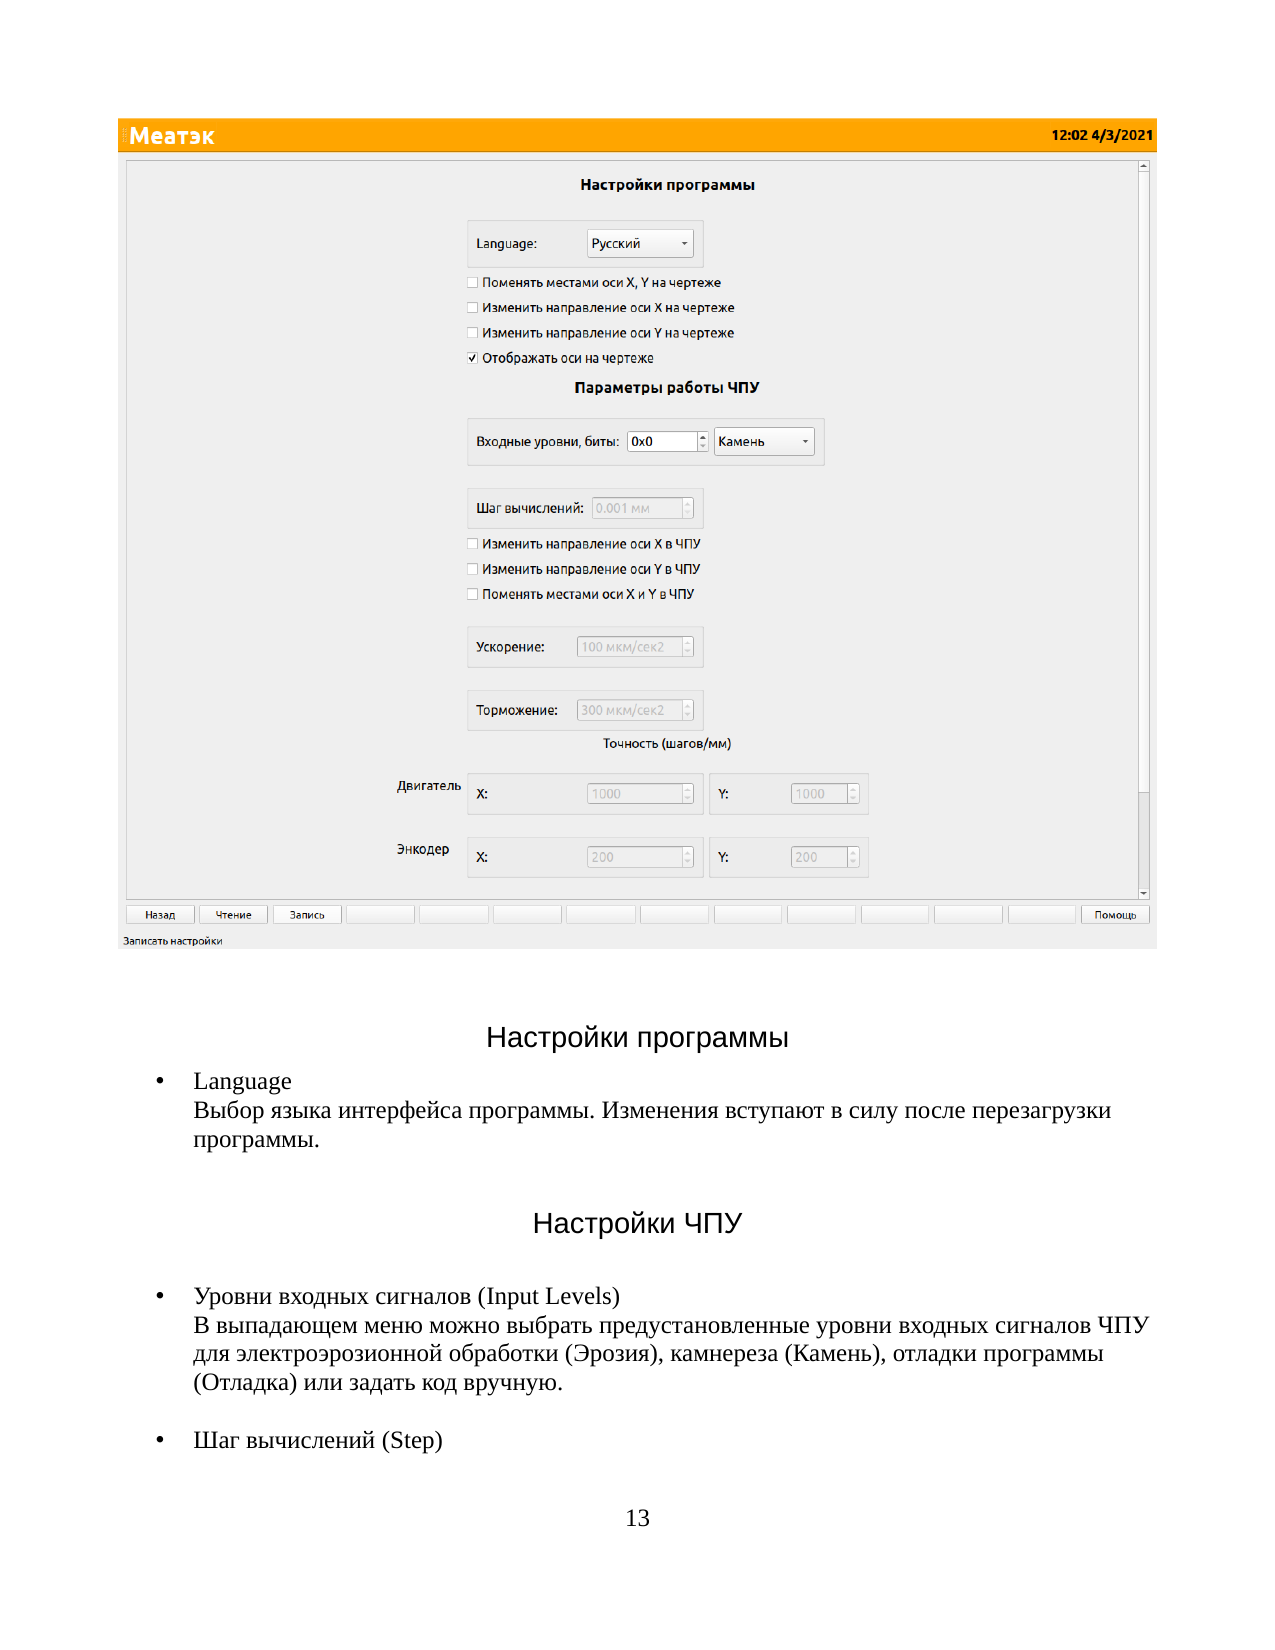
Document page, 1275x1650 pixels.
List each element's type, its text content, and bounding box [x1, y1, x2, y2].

subtitle Настройки программы [118, 1020, 1157, 1054]
picture [118, 118, 1157, 949]
list Шаг вычислений (Step) [156, 1425, 1157, 1453]
list В выпадающем меню можно выбрать предустановленные уровни входных сигналов ЧПУ для электроэрозионной обработки (Эрозия), камнереза (Камень), отладки программы (Отладка) или задать код вручную. [156, 1310, 1157, 1396]
subtitle Настройки ЧПУ [118, 1206, 1157, 1240]
list Language [156, 1066, 1157, 1095]
list Выбор языка интерфейса программы. Изменения вступают в силу после перезагрузки программы. [156, 1095, 1157, 1152]
list Уровни входных сигналов (Input Levels) [156, 1281, 1157, 1310]
